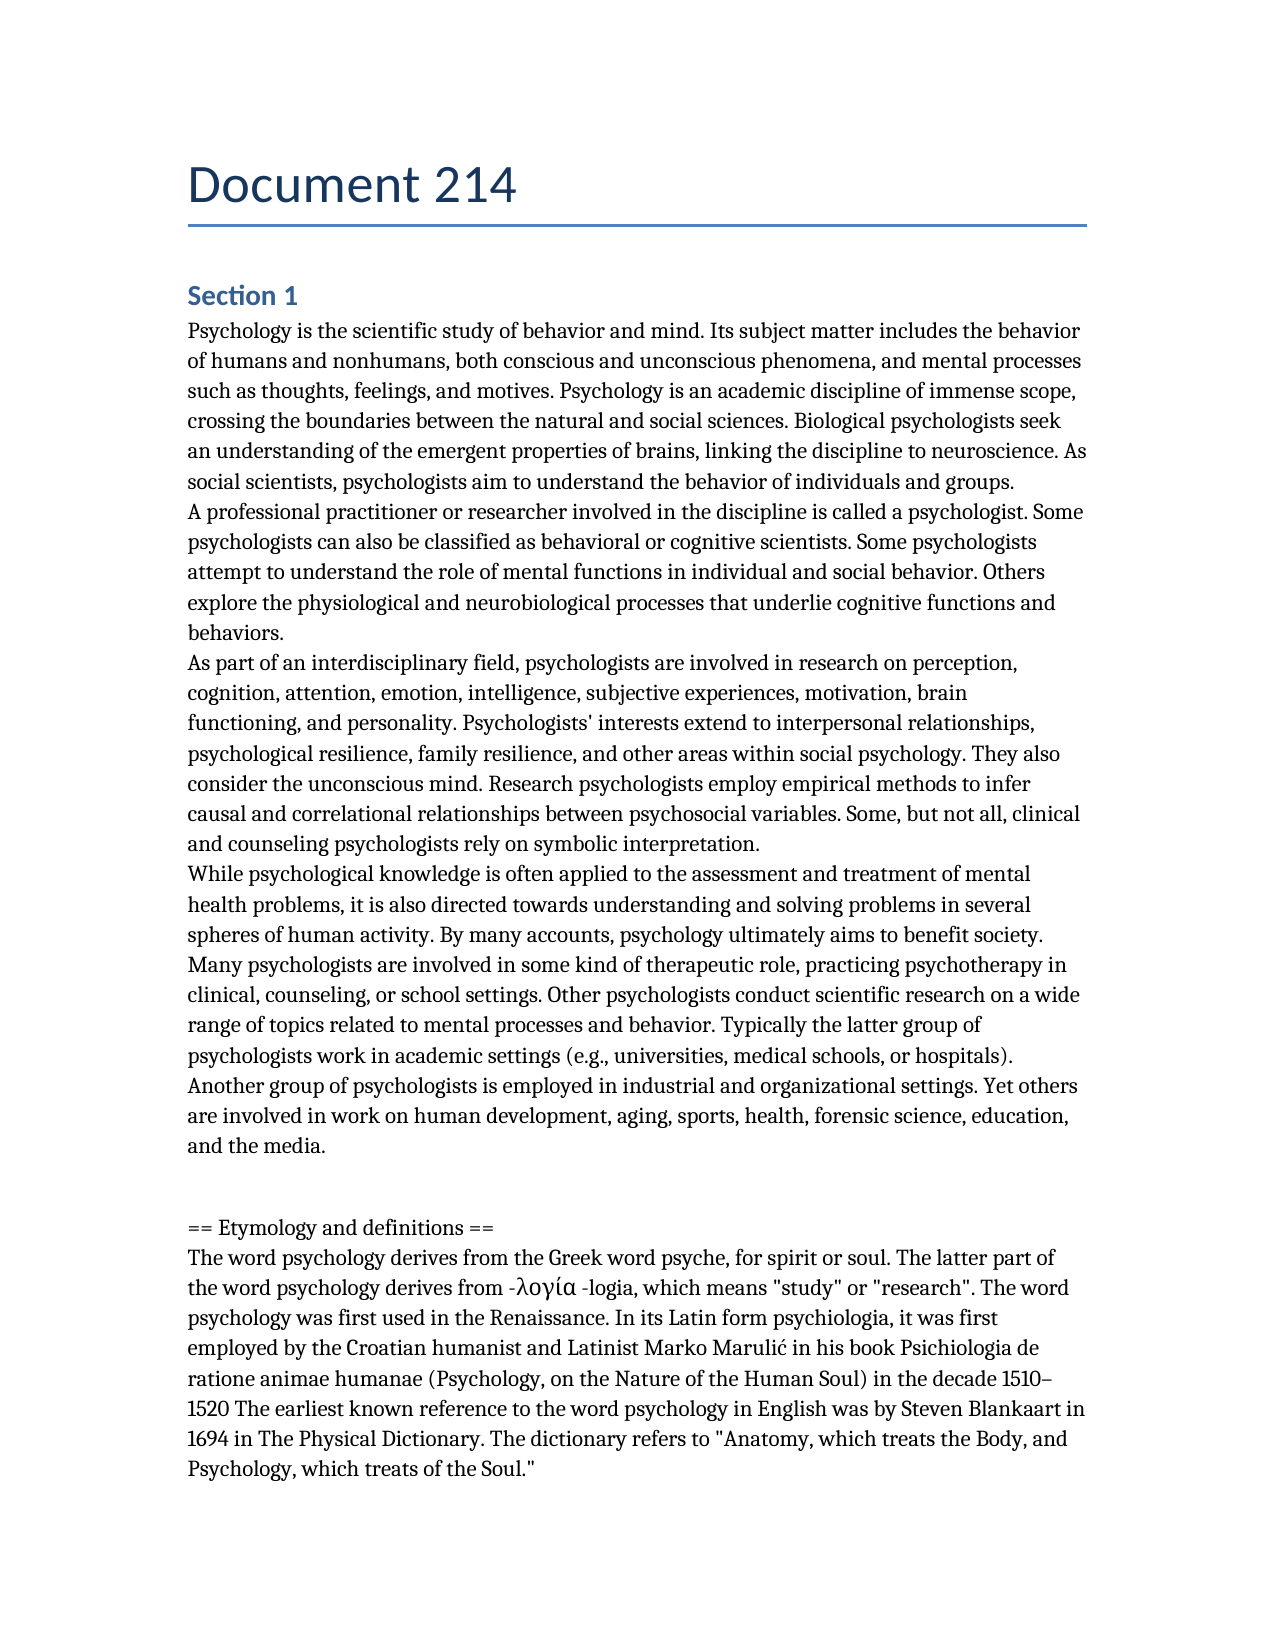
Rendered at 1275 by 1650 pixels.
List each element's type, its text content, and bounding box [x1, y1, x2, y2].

subtitle Section 1 [187, 277, 1087, 312]
title Document 214 [187, 150, 1087, 227]
text Psychology is the scientific study of behavior and mind. Its subject matter includes the behavior of humans and nonhumans, both conscious and unconscious phenomena, and mental processes such as thoughts, feelings, and motives. Psychology is an academic discipline of immense scope, crossing the boundaries between the natural and social sciences. Biological psychologists seek an understanding of the emergent properties of brains, linking the discipline to neuroscience. As social scientists, psychologists aim to understand the behavior of individuals and groups. A professional practitioner or researcher involved in the discipline is called a psychologist. Some psychologists can also be classified as behavioral or cognitive scientists. Some psychologists attempt to understand the role of mental functions in individual and social behavior. Others explore the physiological and neurobiological processes that underlie cognitive functions and behaviors. As part of an interdisciplinary field, psychologists are involved in research on perception, cognition, attention, emotion, intelligence, subjective experiences, motivation, brain functioning, and personality. Psychologists' interests extend to interpersonal relationships, psychological resilience, family resilience, and other areas within social psychology. They also consider the unconscious mind. Research psychologists employ empirical methods to infer causal and correlational relationships between psychosocial variables. Some, but not all, clinical and counseling psychologists rely on symbolic interpretation. While psychological knowledge is often applied to the assessment and treatment of mental health problems, it is also directed towards understanding and solving problems in several spheres of human activity. By many accounts, psychology ultimately aims to benefit society. Many psychologists are involved in some kind of therapeutic role, practicing psychotherapy in clinical, counseling, or school settings. Other psychologists conduct scientific research on a wide range of topics related to mental processes and behavior. Typically the latter group of psychologists work in academic settings (e.g., universities, medical schools, or hospitals). Another group of psychologists is employed in industrial and organizational settings. Yet others are involved in work on human development, aging, sports, health, forensic science, education, and the media. [187, 317, 1087, 1159]
text == Etymology and definitions == The word psychology derives from the Greek word psyche, for spirit or soul. The latter part of the word psychology derives from -λογία -logia, which means "study" or "research". The word psychology was first used in the Renaissance. In its Latin form psychiologia, it was first employed by the Croatian humanist and Latinist Marko Marulić in his book Psichiologia de ratione animae humanae (Psychology, on the Nature of the Human Soul) in the decade 1510–1520 The earliest known reference to the word psychology in English was by Steven Blankaart in 1694 in The Physical Dictionary. The dictionary refers to "Anatomy, which treats the Body, and Psychology, which treats of the Soul." [187, 1184, 1087, 1482]
